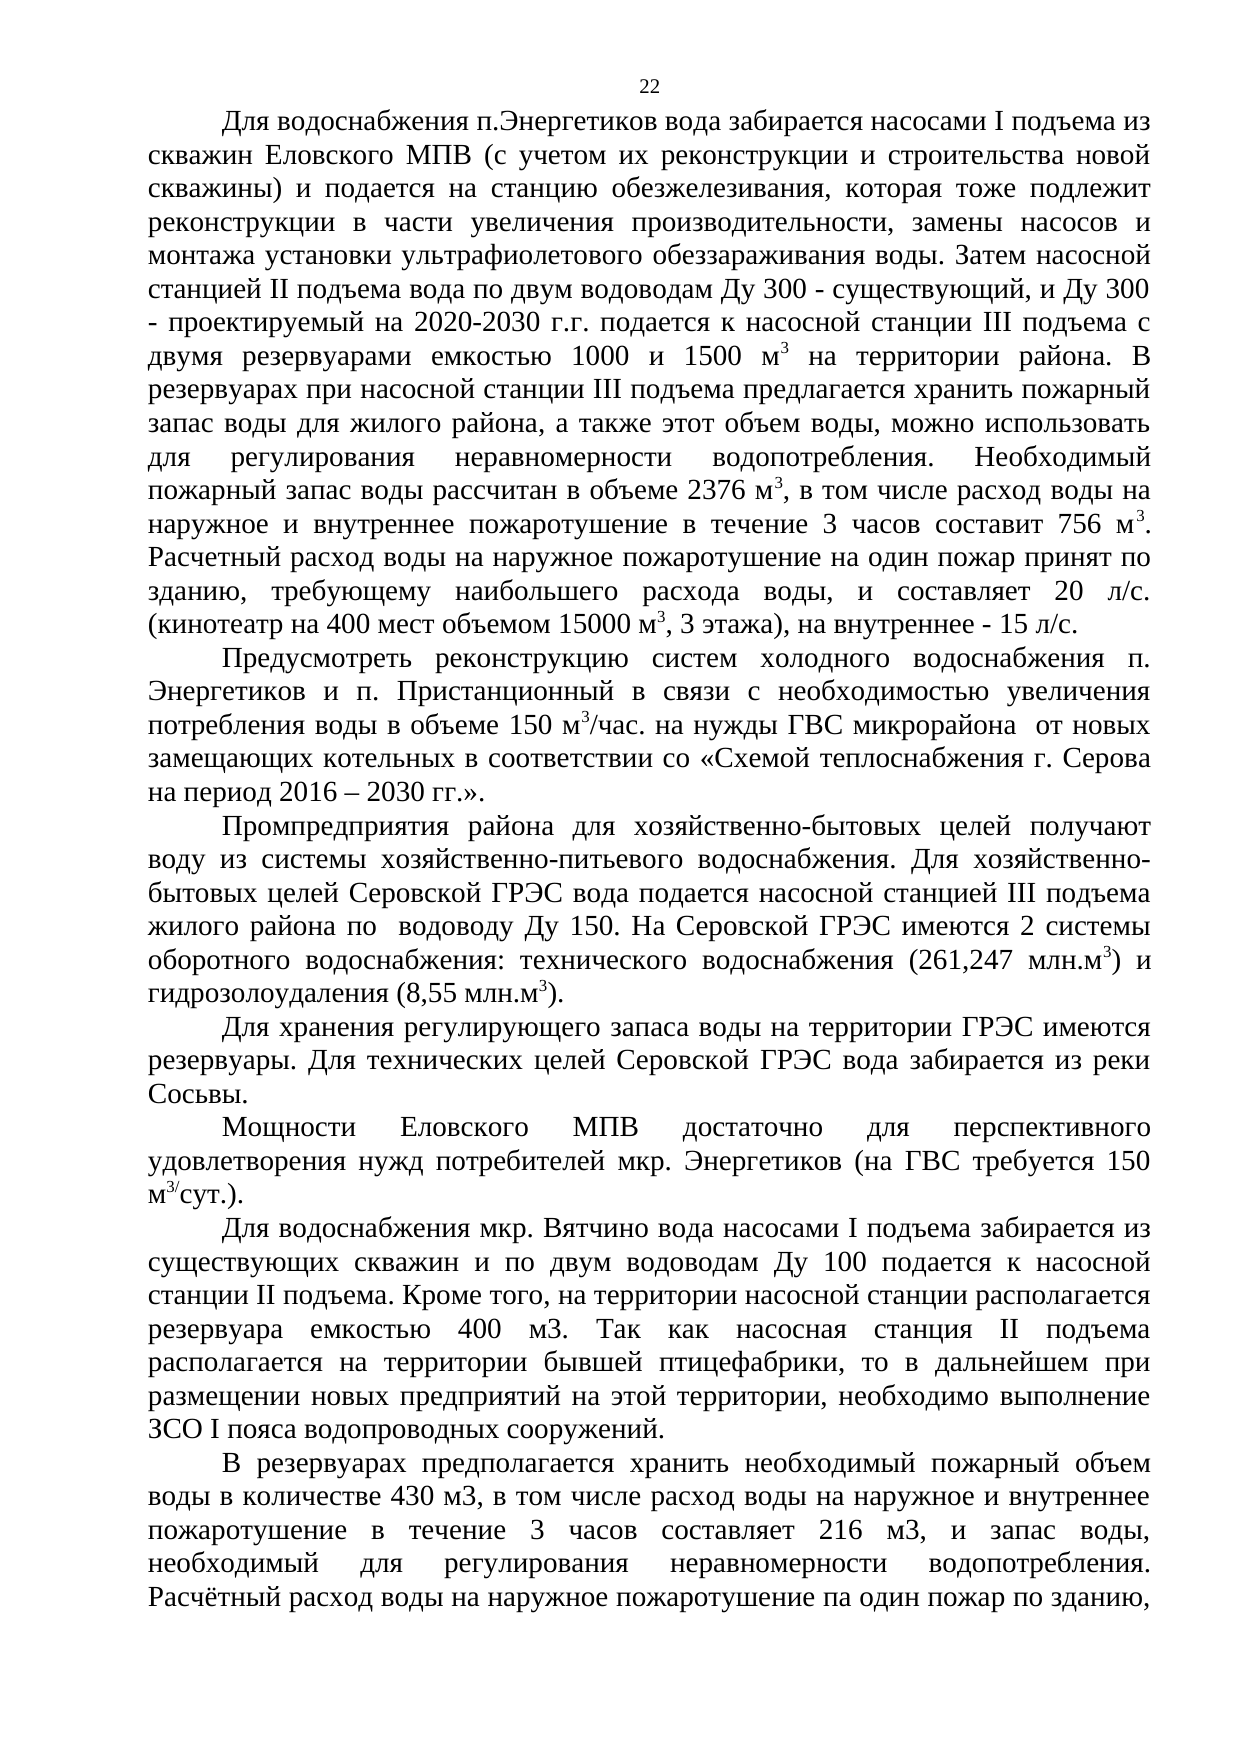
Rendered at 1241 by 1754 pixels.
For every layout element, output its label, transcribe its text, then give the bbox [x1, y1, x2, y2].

text Для водоснабжения п.Энергетиков вода забирается насосами I подъема из скважин Еловского МПВ (с учетом их реконструкции и строительства новой скважины) и подается на станцию обезжелезивания, которая тоже подлежит реконструкции в части увеличения производительности, замены насосов и монтажа установки ультрафиолетового обеззараживания воды. Затем насосной станцией II подъема вода по двум водоводам Ду 300 - существующий, и Ду 300 - проектируемый на 2020-2030 г.г. подается к насосной станции III подъема с двумя резервуарами емкостью 1000 и 1500 м3 на территории района. В резервуарах при насосной станции III подъема предлагается хранить пожарный запас воды для жилого района, а также этот объем воды, можно использовать для регулирования неравномерности водопотребления. Необходимый пожарный запас воды рассчитан в объеме 2376 м3, в том числе расход воды на наружное и внутреннее пожаротушение в течение 3 часов составит 756 м3. Расчетный расход воды на наружное пожаротушение на один пожар принят по зданию, требующему наибольшего расхода воды, и составляет 20 л/с. (кинотеатр на 400 мест объемом 15000 м3, 3 этажа), на внутреннее - 15 л/с. [148, 103, 1152, 640]
text В резервуарах предполагается хранить необходимый пожарный объем воды в количестве 430 м3, в том числе расход воды на наружное и внутреннее пожаротушение в течение 3 часов составляет 216 м3, и запас воды, необходимый для регулирования неравномерности водопотребления. Расчётный расход воды на наружное пожаротушение па один пожар по зданию, [148, 1445, 1152, 1613]
text Предусмотреть реконструкцию систем холодного водоснабжения п. Энергетиков и п. Пристанционный в связи с необходимостью увеличения потребления воды в объеме 150 м3/час. на нужды ГВС микрорайона от новых замещающих котельных в соответствии со «Схемой теплоснабжения г. Серова на период 2016 – 2030 гг.». [148, 640, 1152, 808]
text Промпредприятия района для xoзяйственно-бытовых целей получают воду из системы хозяйственно-питьевого водоснабжения. Для хозяйственно-бытовых целей Серовской ГРЭС вода подается насосной станцией III подъема жилого района по водоводу Ду 150. На Серовской ГРЭС имеются 2 системы оборотного водоснабжения: технического водоснабжения (261,247 млн.м3) и гидрозолоудаления (8,55 млн.м3). [148, 808, 1152, 1009]
text Для водоснабжения мкр. Вятчино вода насосами I подъема забирается из существующих скважин и по двум водоводам Ду 100 подается к насосной станции II подъема. Кроме того, на территории насосной станции располагается резервуара емкостью 400 м3. Так как насосная станция II подъема располагается на территории бывшей птицефабрики, то в дальнейшем при размещении новых предприятий на этой территории, необходимо выполнение ЗСО I пояса водопроводных сооружений. [148, 1210, 1152, 1445]
text Мощности Еловского МПВ достаточно для перспективного удовлетворения нужд потребителей мкр. Энергетиков (на ГВС требуется 150 м3/сут.). [148, 1109, 1152, 1210]
text Для хранения регулирующего запаса воды на территории ГРЭС имеются резервуары. Для технических целей Серовской ГРЭС вода забирается из реки Сосьвы. [148, 1009, 1152, 1109]
